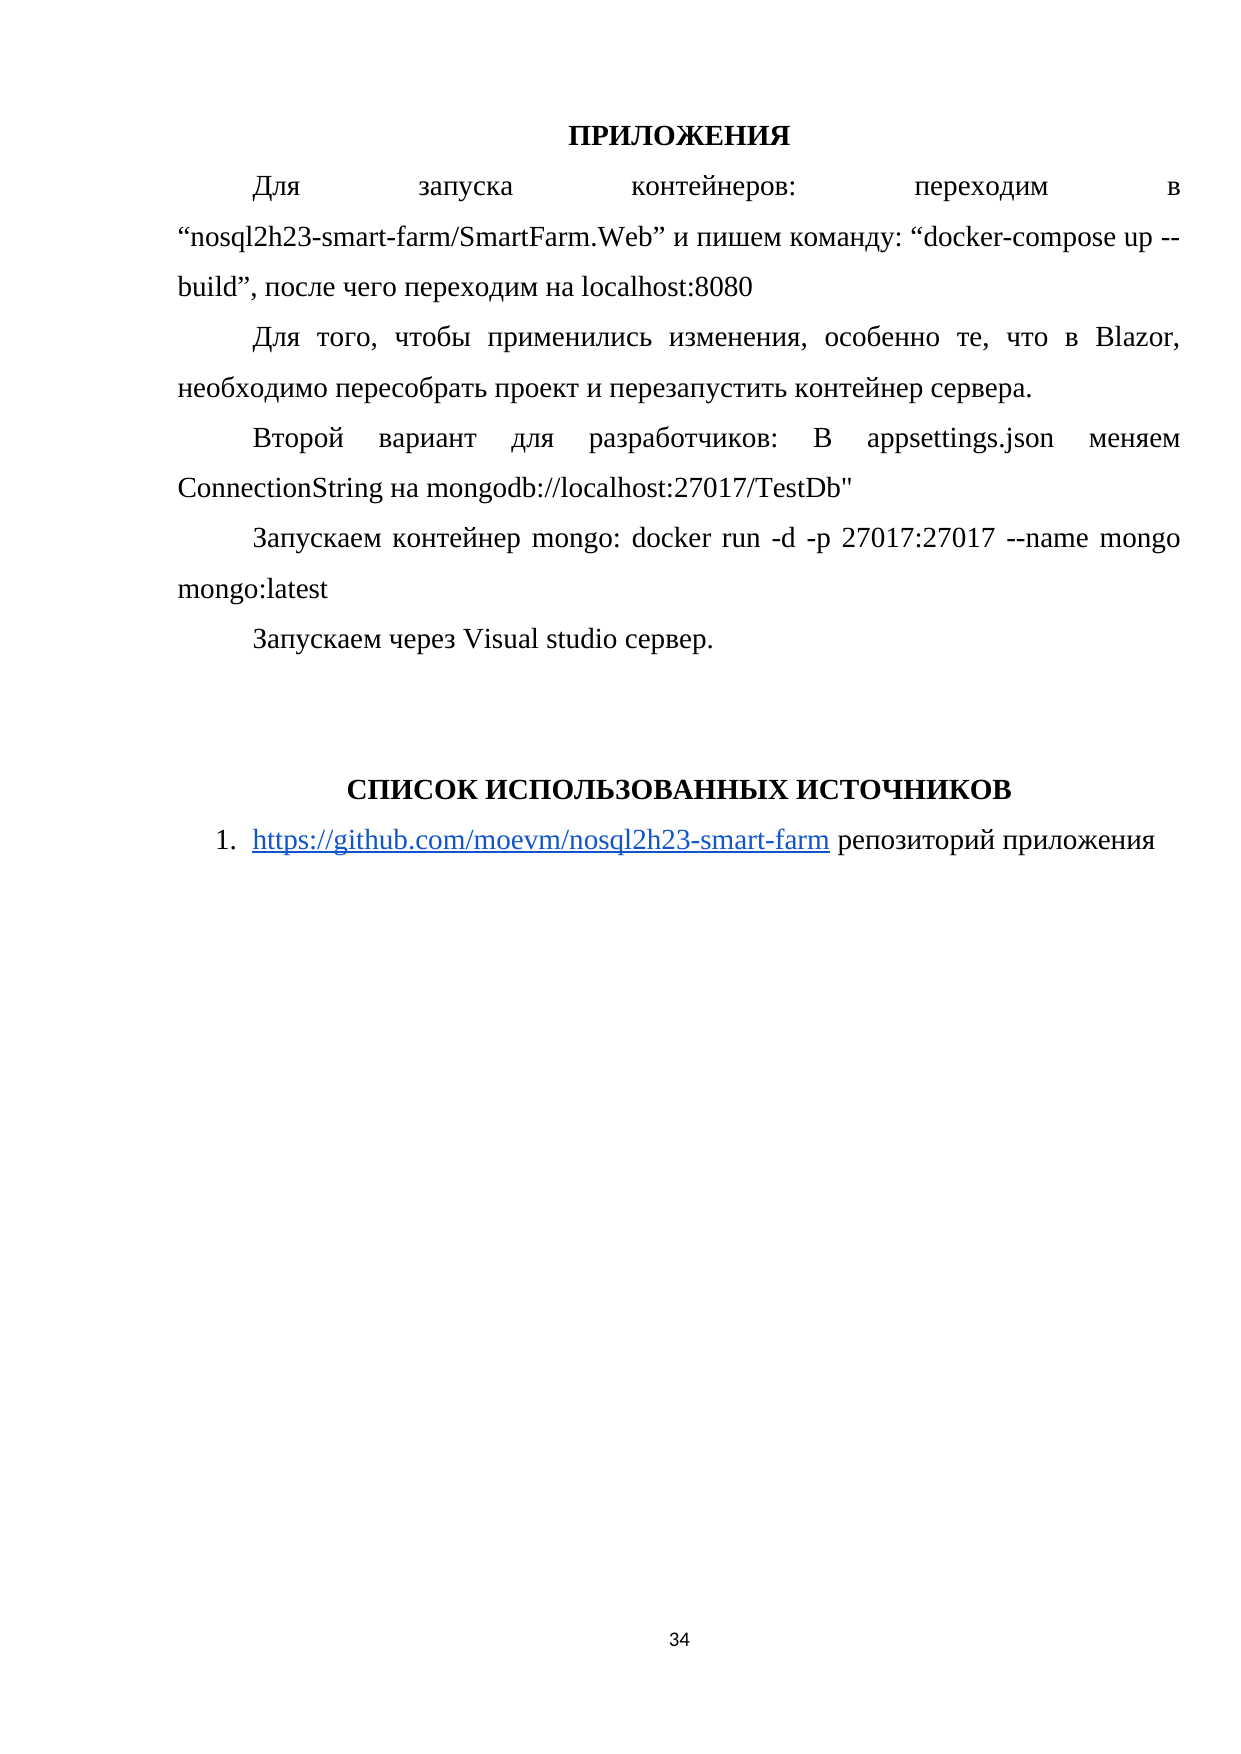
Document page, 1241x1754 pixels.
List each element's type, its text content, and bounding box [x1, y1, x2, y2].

text Для запуска контейнеров: переходим в “nosql2h23-smart-farm/SmartFarm.Web” и пишем команду: “docker-compose up --build”, после чего переходим на localhost:8080 [177, 168, 1181, 303]
list https://github.com/moevm/nosql2h23-smart-farm репозиторий приложения [215, 822, 1181, 856]
text Второй вариант для разработчиков: В appsettings.json меняем ConnectionString на mongodb://localhost:27017/TestDb" [177, 420, 1181, 504]
text Запускаем контейнер mongo: docker run -d -p 27017:27017 --name mongo mongo:latest [177, 521, 1181, 604]
text ПРИЛОЖЕНИЯ [177, 118, 1181, 152]
text СПИСОК ИСПОЛЬЗОВАННЫХ ИСТОЧНИКОВ [177, 772, 1181, 806]
text Запускаем через Visual studio сервер. [177, 621, 1181, 655]
text Для того, чтобы применились изменения, особенно те, что в Blazor, необходимо пересобрать проект и перезапустить контейнер сервера. [177, 319, 1181, 403]
